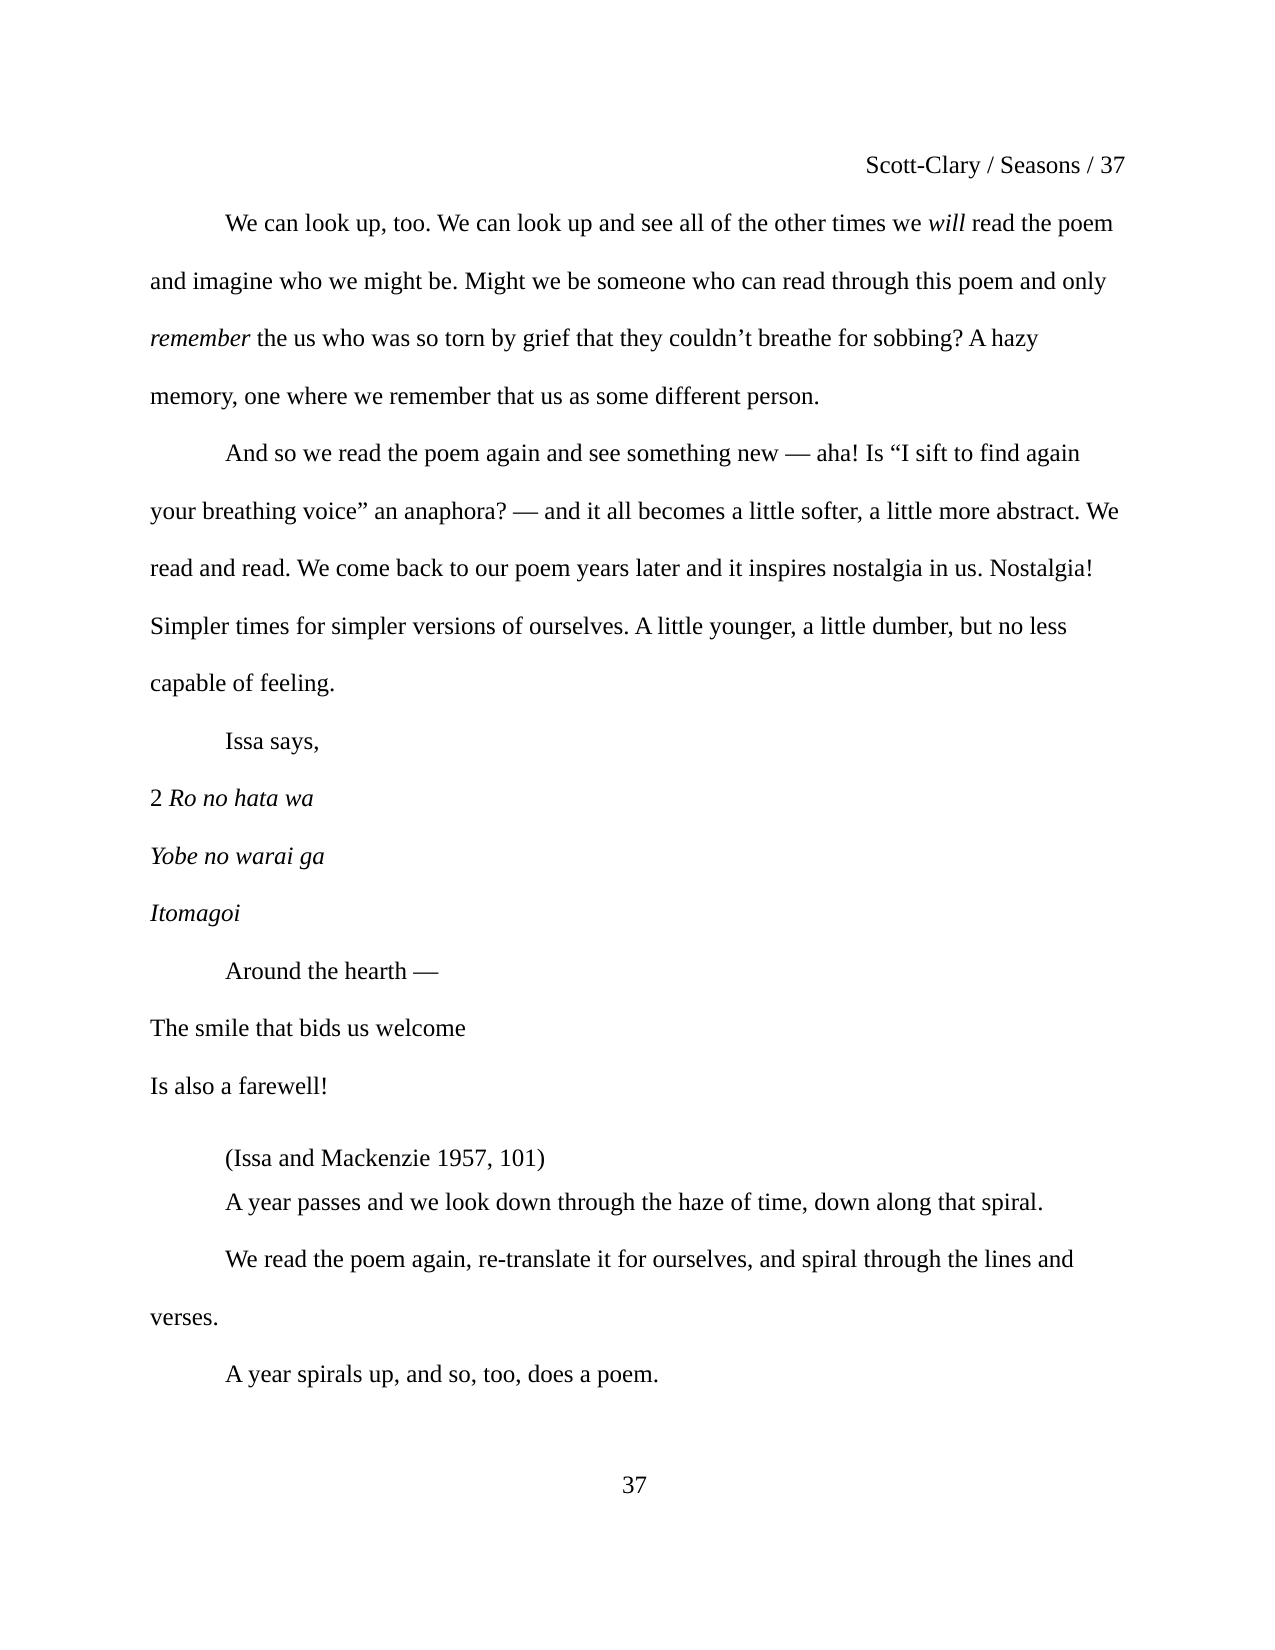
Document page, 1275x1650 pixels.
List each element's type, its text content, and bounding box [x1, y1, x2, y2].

text Around the hearth — The smile that bids us welcome Is also a farewell! [150, 956, 1125, 1099]
text 2 Ro no hata wa Yobe no warai ga Itomagoi [150, 783, 1125, 927]
text We read the poem again, re-translate it for ourselves, and spiral through the lines and verses. [150, 1244, 1125, 1331]
text A year passes and we look down through the haze of time, down along that spiral. [150, 1187, 1125, 1216]
text We can look up, too. We can look up and see all of the other times we will read the poem and imagine who we might be. Might we be someone who can read through this poem and only remember the us who was so torn by grief that they couldn’t breathe for sobbing? A hazy memory, one where we remember that us as some different person. [150, 208, 1125, 409]
text Issa says, [150, 726, 1125, 754]
text And so we read the poem again and see something new — aha! Is “I sift to find again your breathing voice” an anaphora? — and it all becomes a little softer, a little more abstract. We read and read. We come back to our poem years later and it inspires nostalgia in us. Nostalgia! Simpler times for simpler versions of ourselves. A little younger, a little dumber, but no less capable of feeling. [150, 438, 1125, 697]
text A year spirals up, and so, too, does a poem. [150, 1359, 1125, 1388]
text (Issa and Mackenzie 1957, 101) [225, 1143, 1125, 1172]
